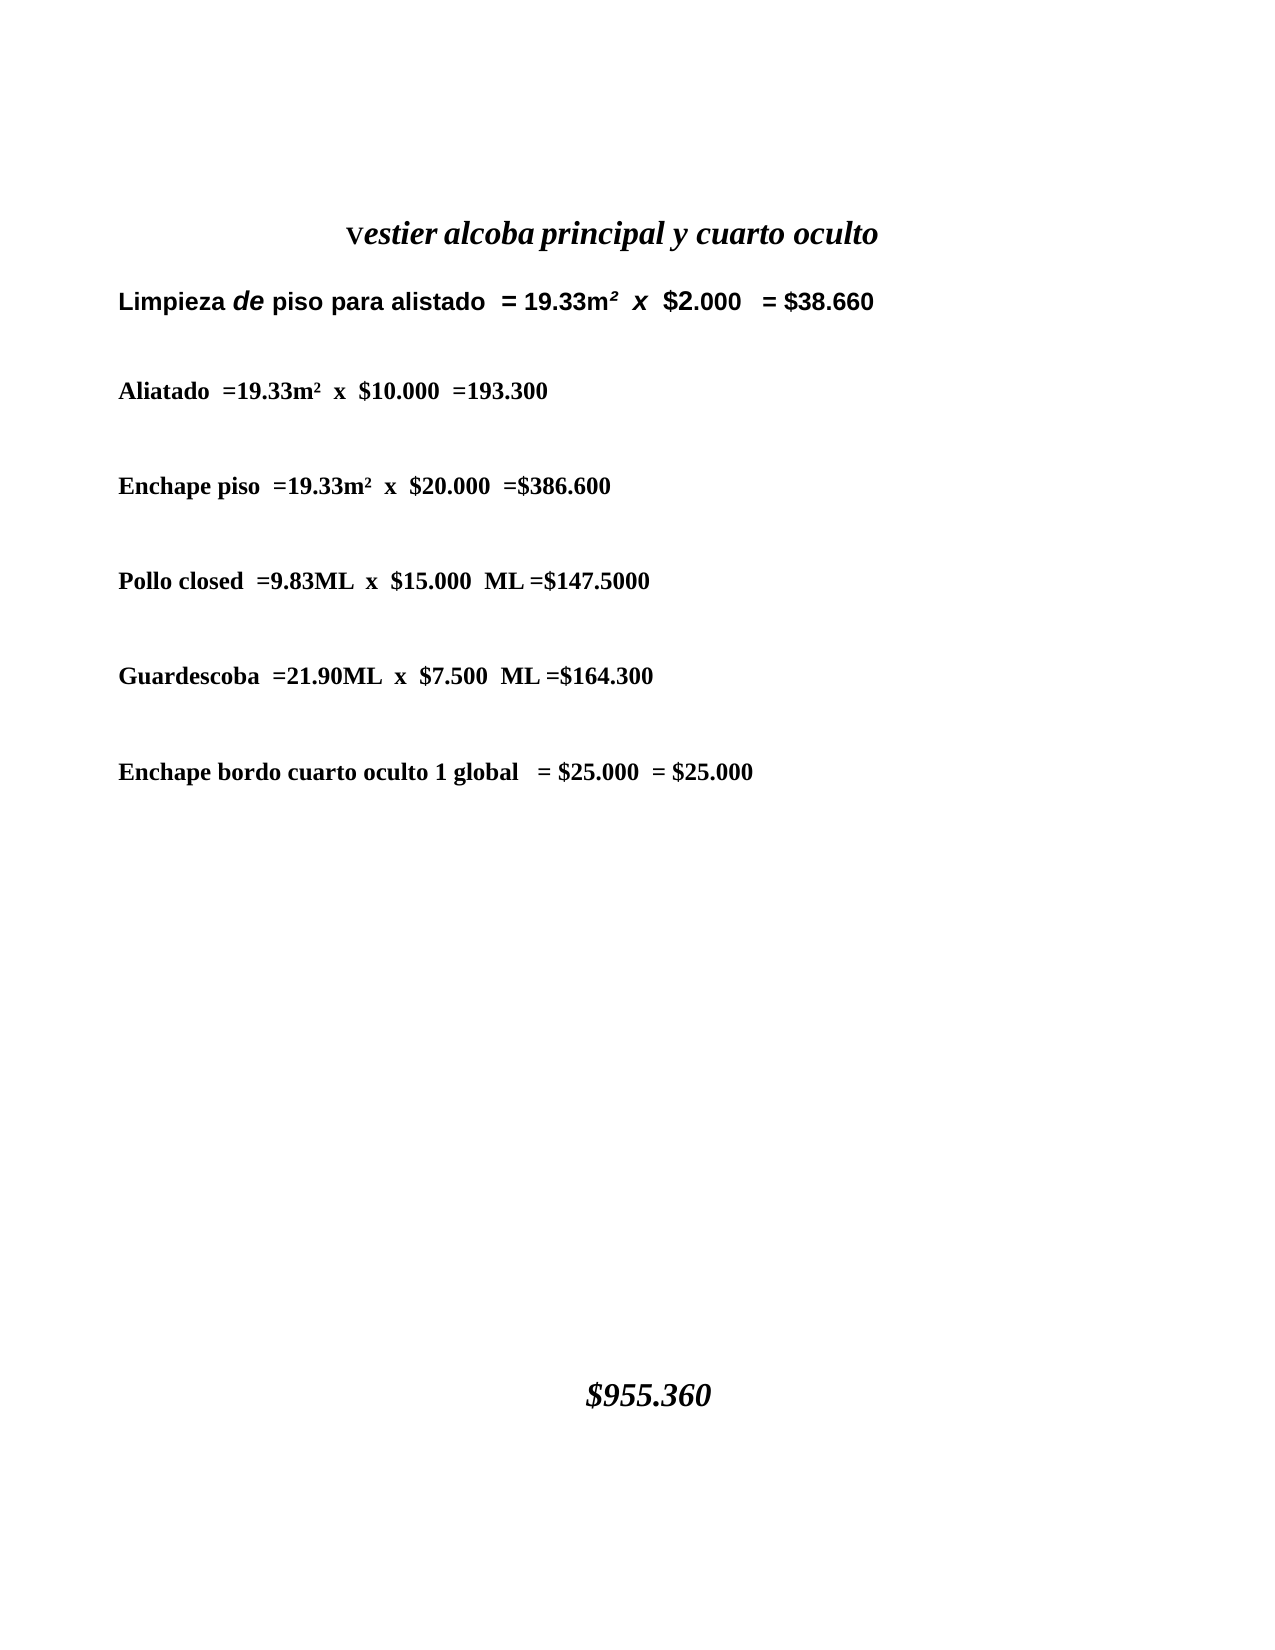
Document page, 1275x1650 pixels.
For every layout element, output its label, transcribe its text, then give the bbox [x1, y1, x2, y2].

subtitle Limpieza de piso para alistado = 19.33m² x $2.000 = $38.660 [118, 284, 1157, 316]
text $955.360 [118, 1376, 1157, 1414]
text Aliatado =19.33m² x $10.000 =193.300 [118, 376, 1157, 404]
text Guardescoba =21.90ML x $7.500 ML =$164.300 [118, 661, 1157, 690]
text Pollo closed =9.83ML x $15.000 ML =$147.5000 [118, 566, 1157, 595]
text Enchape bordo cuarto oculto 1 global = $25.000 = $25.000 [118, 757, 1157, 785]
text Vestier alcoba principal y cuarto oculto [118, 213, 1157, 252]
text Enchape piso =19.33m² x $20.000 =$386.600 [118, 471, 1157, 500]
